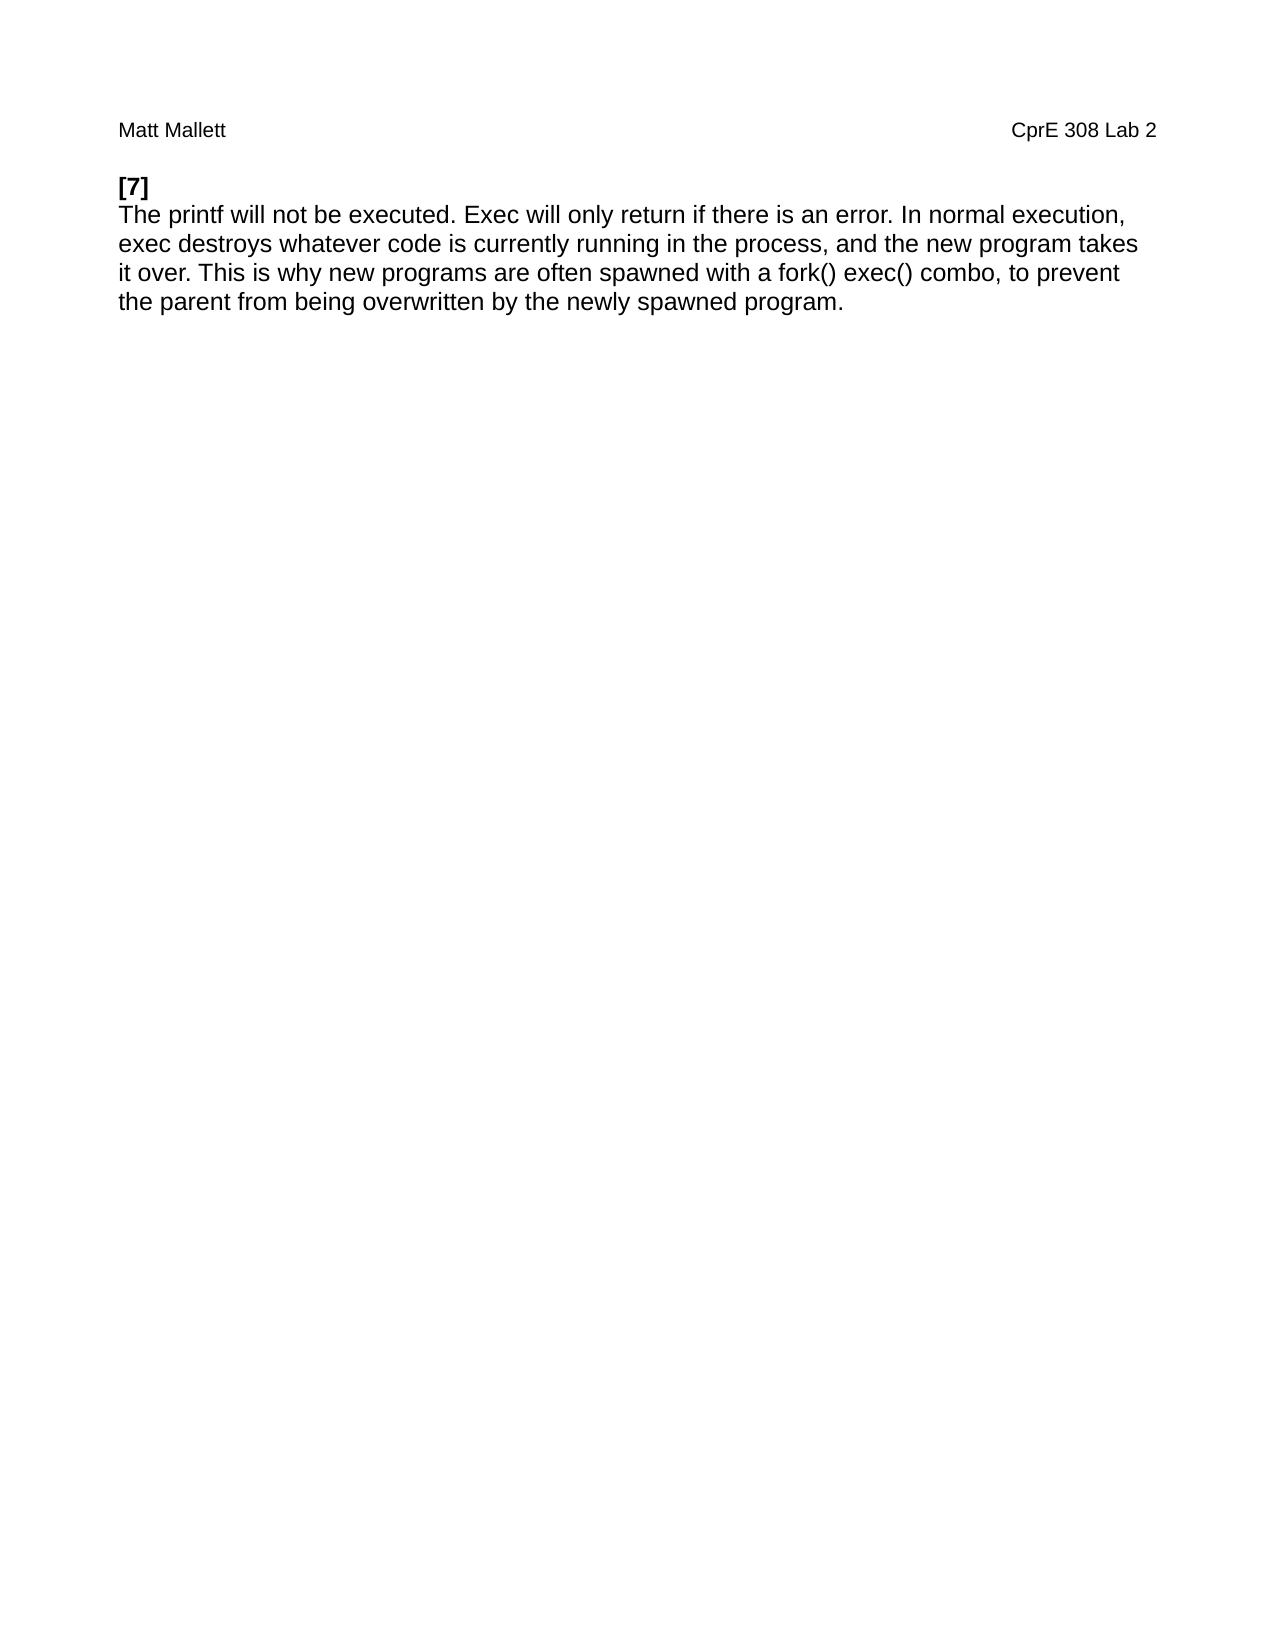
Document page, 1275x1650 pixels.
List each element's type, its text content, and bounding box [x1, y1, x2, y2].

text [7] [118, 172, 1157, 200]
text The printf will not be executed. Exec will only return if there is an error. In normal execution, exec destroys whatever code is currently running in the process, and the new program takes it over. This is why new programs are often spawned with a fork() exec() combo, to prevent the parent from being overwritten by the newly spawned program. [118, 200, 1157, 315]
